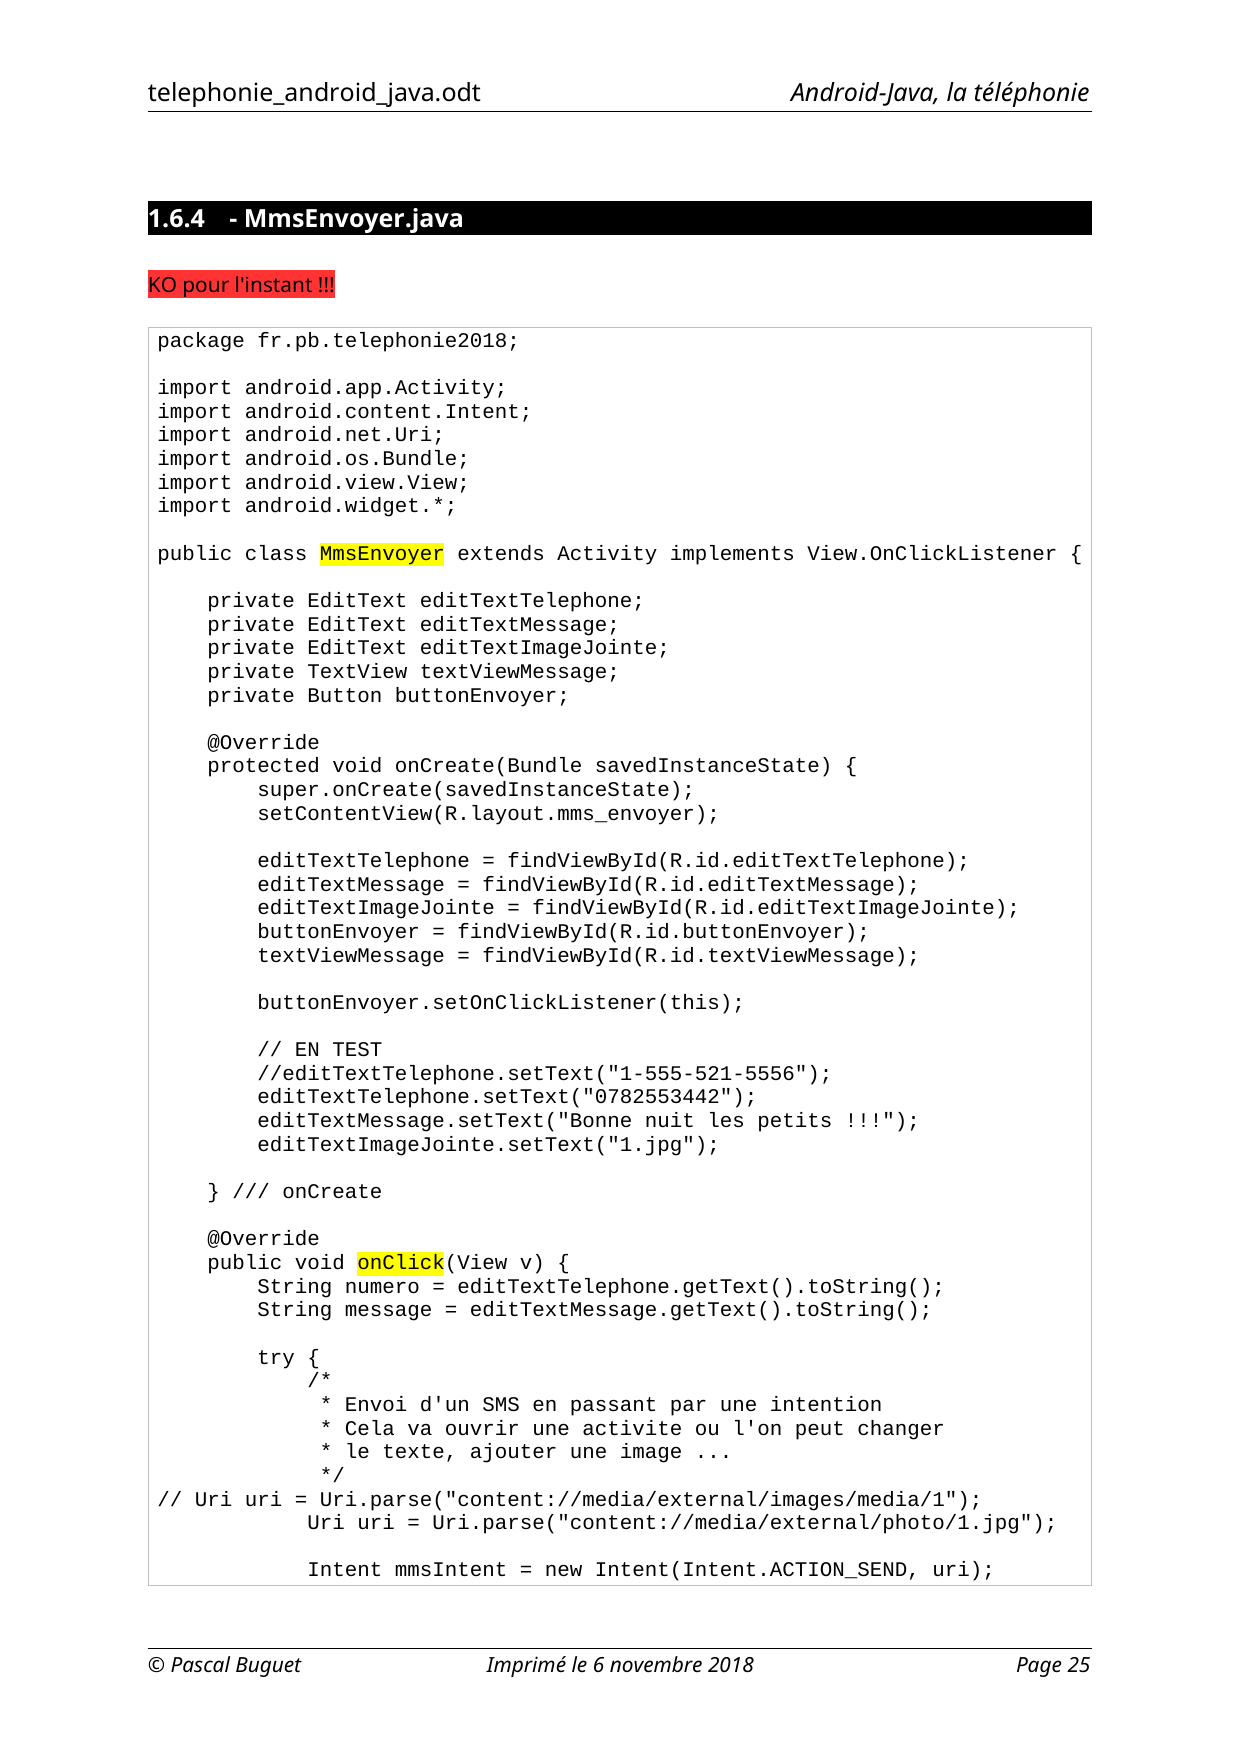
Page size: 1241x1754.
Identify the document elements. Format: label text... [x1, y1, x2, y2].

text import android.widget.*; [149, 492, 1091, 516]
subtitle - MmsEnvoyer.java [148, 201, 1092, 235]
text buttonEnvoyer.setOnClickListener(this); [149, 989, 1091, 1012]
text public void onClick(View v) { [149, 1249, 1091, 1273]
text editTextMessage.setText("Bonne nuit les petits !!!"); [149, 1107, 1091, 1131]
text @Override [149, 1225, 1091, 1249]
text String numero = editTextTelephone.getText().toString(); [149, 1273, 1091, 1296]
text public class MmsEnvoyer extends Activity implements View.OnClickListener { [149, 539, 1091, 563]
text private Button buttonEnvoyer; [149, 681, 1091, 705]
text */ [149, 1462, 1091, 1485]
text try { [149, 1343, 1091, 1367]
text import android.os.Bundle; [149, 445, 1091, 469]
text package fr.pb.telephonie2018; [149, 328, 1091, 350]
text // Uri uri = Uri.parse("content://media/external/images/media/1"); [149, 1485, 1091, 1509]
text private TextView textViewMessage; [149, 658, 1091, 681]
text editTextTelephone.setText("0782553442"); [149, 1083, 1091, 1107]
text // EN TEST [149, 1036, 1091, 1060]
text import android.app.Activity; [149, 374, 1091, 398]
text textViewMessage = findViewById(R.id.textViewMessage); [149, 942, 1091, 965]
text private EditText editTextMessage; [149, 611, 1091, 634]
text editTextMessage = findViewById(R.id.editTextMessage); [149, 871, 1091, 894]
text KO pour l'instant !!! [148, 270, 1092, 298]
text private EditText editTextTelephone; [149, 587, 1091, 611]
text String message = editTextMessage.getText().toString(); [149, 1296, 1091, 1320]
text buttonEnvoyer = findViewById(R.id.buttonEnvoyer); [149, 918, 1091, 942]
text protected void onCreate(Bundle savedInstanceState) { [149, 752, 1091, 776]
text @Override [149, 729, 1091, 752]
text * Envoi d'un SMS en passant par une intention [149, 1391, 1091, 1414]
text } /// onCreate [149, 1178, 1091, 1202]
text Intent mmsIntent = new Intent(Intent.ACTION_SEND, uri); [149, 1556, 1091, 1585]
text * le texte, ajouter une image ... [149, 1438, 1091, 1462]
text editTextImageJointe.setText("1.jpg"); [149, 1131, 1091, 1154]
text editTextImageJointe = findViewById(R.id.editTextImageJointe); [149, 894, 1091, 918]
text import android.net.Uri; [149, 421, 1091, 445]
text super.onCreate(savedInstanceState); [149, 776, 1091, 800]
text setContentView(R.layout.mms_envoyer); [149, 800, 1091, 823]
text /* [149, 1367, 1091, 1391]
text Uri uri = Uri.parse("content://media/external/photo/1.jpg"); [149, 1509, 1091, 1533]
text * Cela va ouvrir une activite ou l'on peut changer [149, 1414, 1091, 1438]
text editTextTelephone = findViewById(R.id.editTextTelephone); [149, 847, 1091, 871]
text private EditText editTextImageJointe; [149, 634, 1091, 658]
text import android.content.Intent; [149, 398, 1091, 421]
text //editTextTelephone.setText("1-555-521-5556"); [149, 1060, 1091, 1083]
text import android.view.View; [149, 469, 1091, 492]
